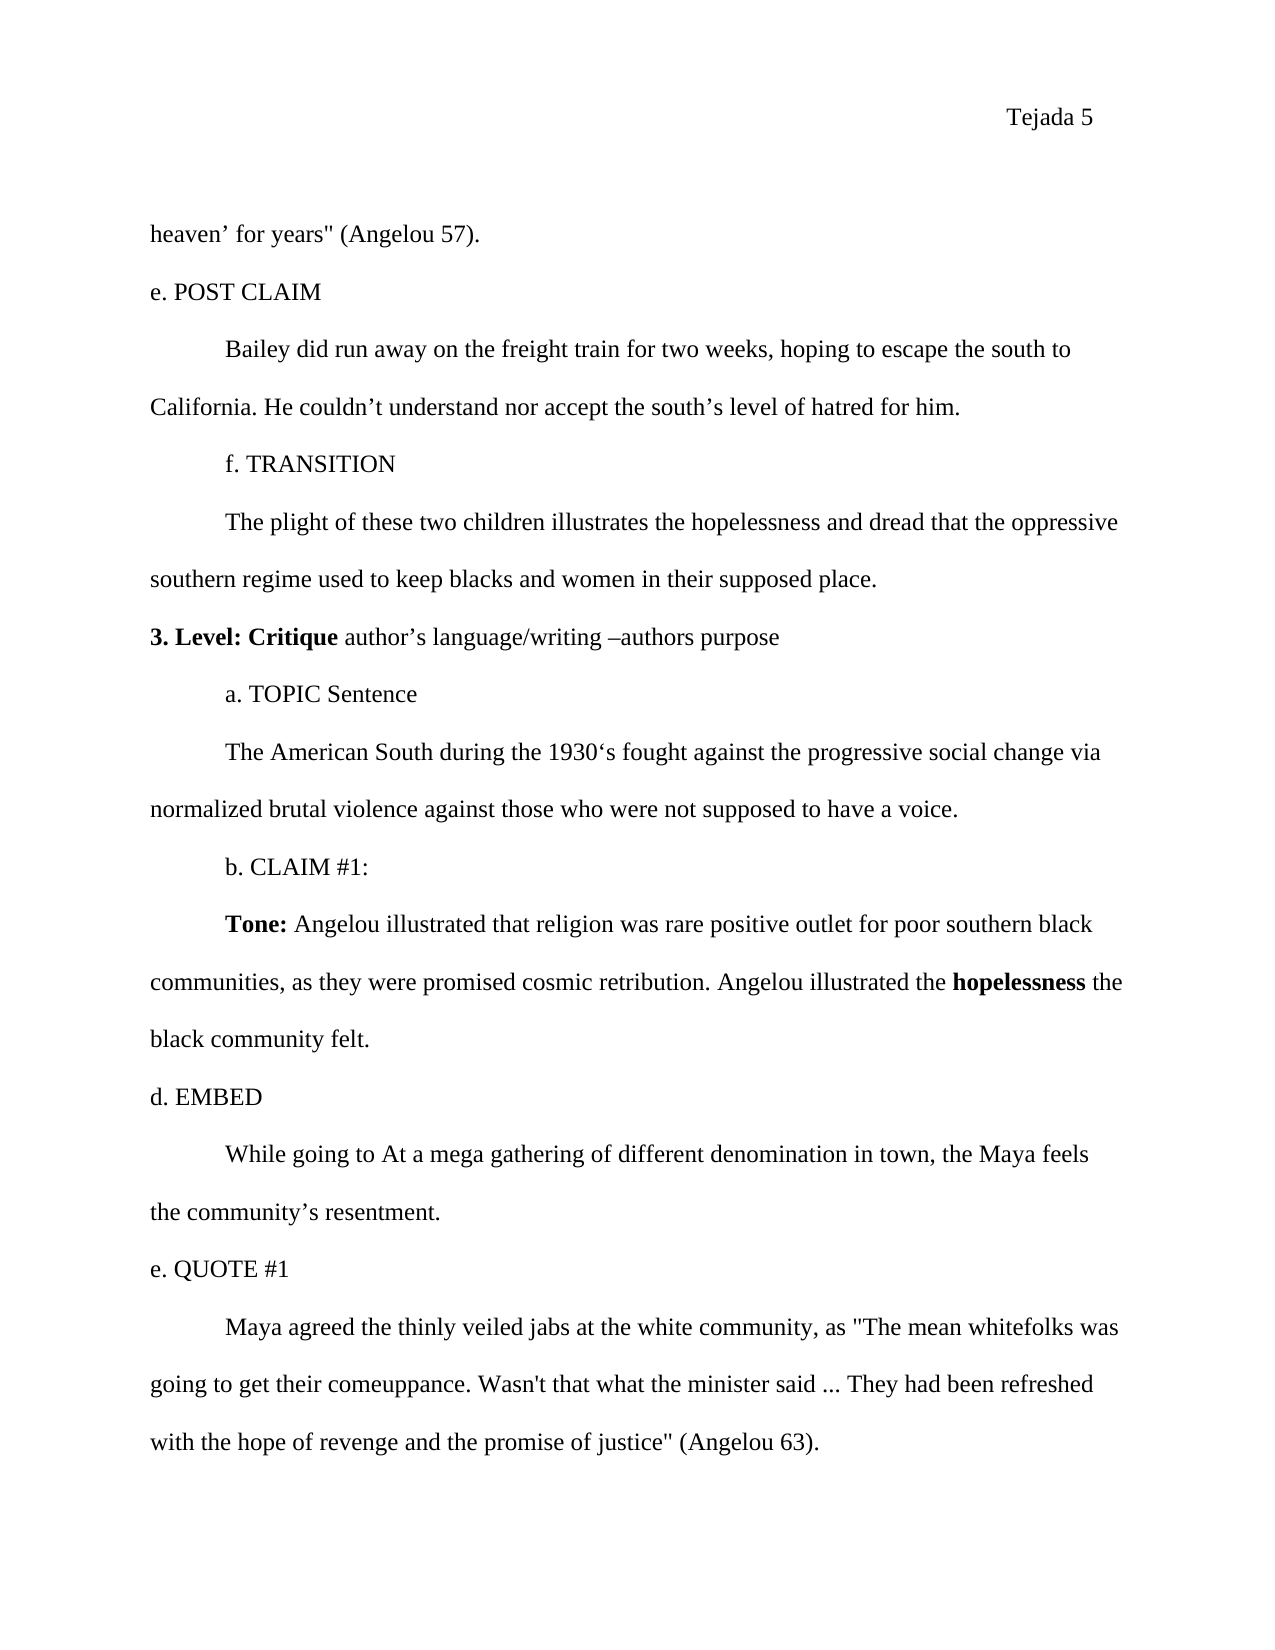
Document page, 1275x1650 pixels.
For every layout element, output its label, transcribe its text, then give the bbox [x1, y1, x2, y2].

text f. TRANSITION [150, 449, 1125, 478]
text d. EMBED [150, 1082, 1125, 1110]
text While going to At a mega gathering of different denomination in town, the Maya feels the community’s resentment. [150, 1139, 1125, 1225]
text The American South during the 1930‘s fought against the progressive social change via normalized brutal violence against those who were not supposed to have a voice. [150, 737, 1125, 823]
text Bailey did run away on the freight train for two weeks, hoping to escape the south to California. He couldn’t understand nor accept the south’s level of hatred for him. [150, 334, 1125, 420]
text Tone: Angelou illustrated that religion was rare positive outlet for poor southern black communities, as they were promised cosmic retribution. Angelou illustrated the hopelessness the black community felt. [150, 909, 1125, 1053]
text a. TOPIC Sentence [150, 679, 1125, 708]
text e. QUOTE #1 [150, 1254, 1125, 1283]
text The plight of these two children illustrates the hopelessness and dread that the oppressive southern regime used to keep blacks and women in their supposed place. [150, 507, 1125, 593]
text b. CLAIM #1: [150, 852, 1125, 880]
text 3. Level: Critique author’s language/writing –authors purpose [150, 622, 1125, 650]
text e. POST CLAIM [150, 277, 1125, 305]
text heaven’ for years" (Angelou 57). [150, 219, 1125, 248]
text Maya agreed the thinly veiled jabs at the white community, as "The mean whitefolks was going to get their comeuppance. Wasn't that what the minister said ... They had been refreshed with the hope of revenge and the promise of justice" (Angelou 63). [150, 1312, 1125, 1455]
